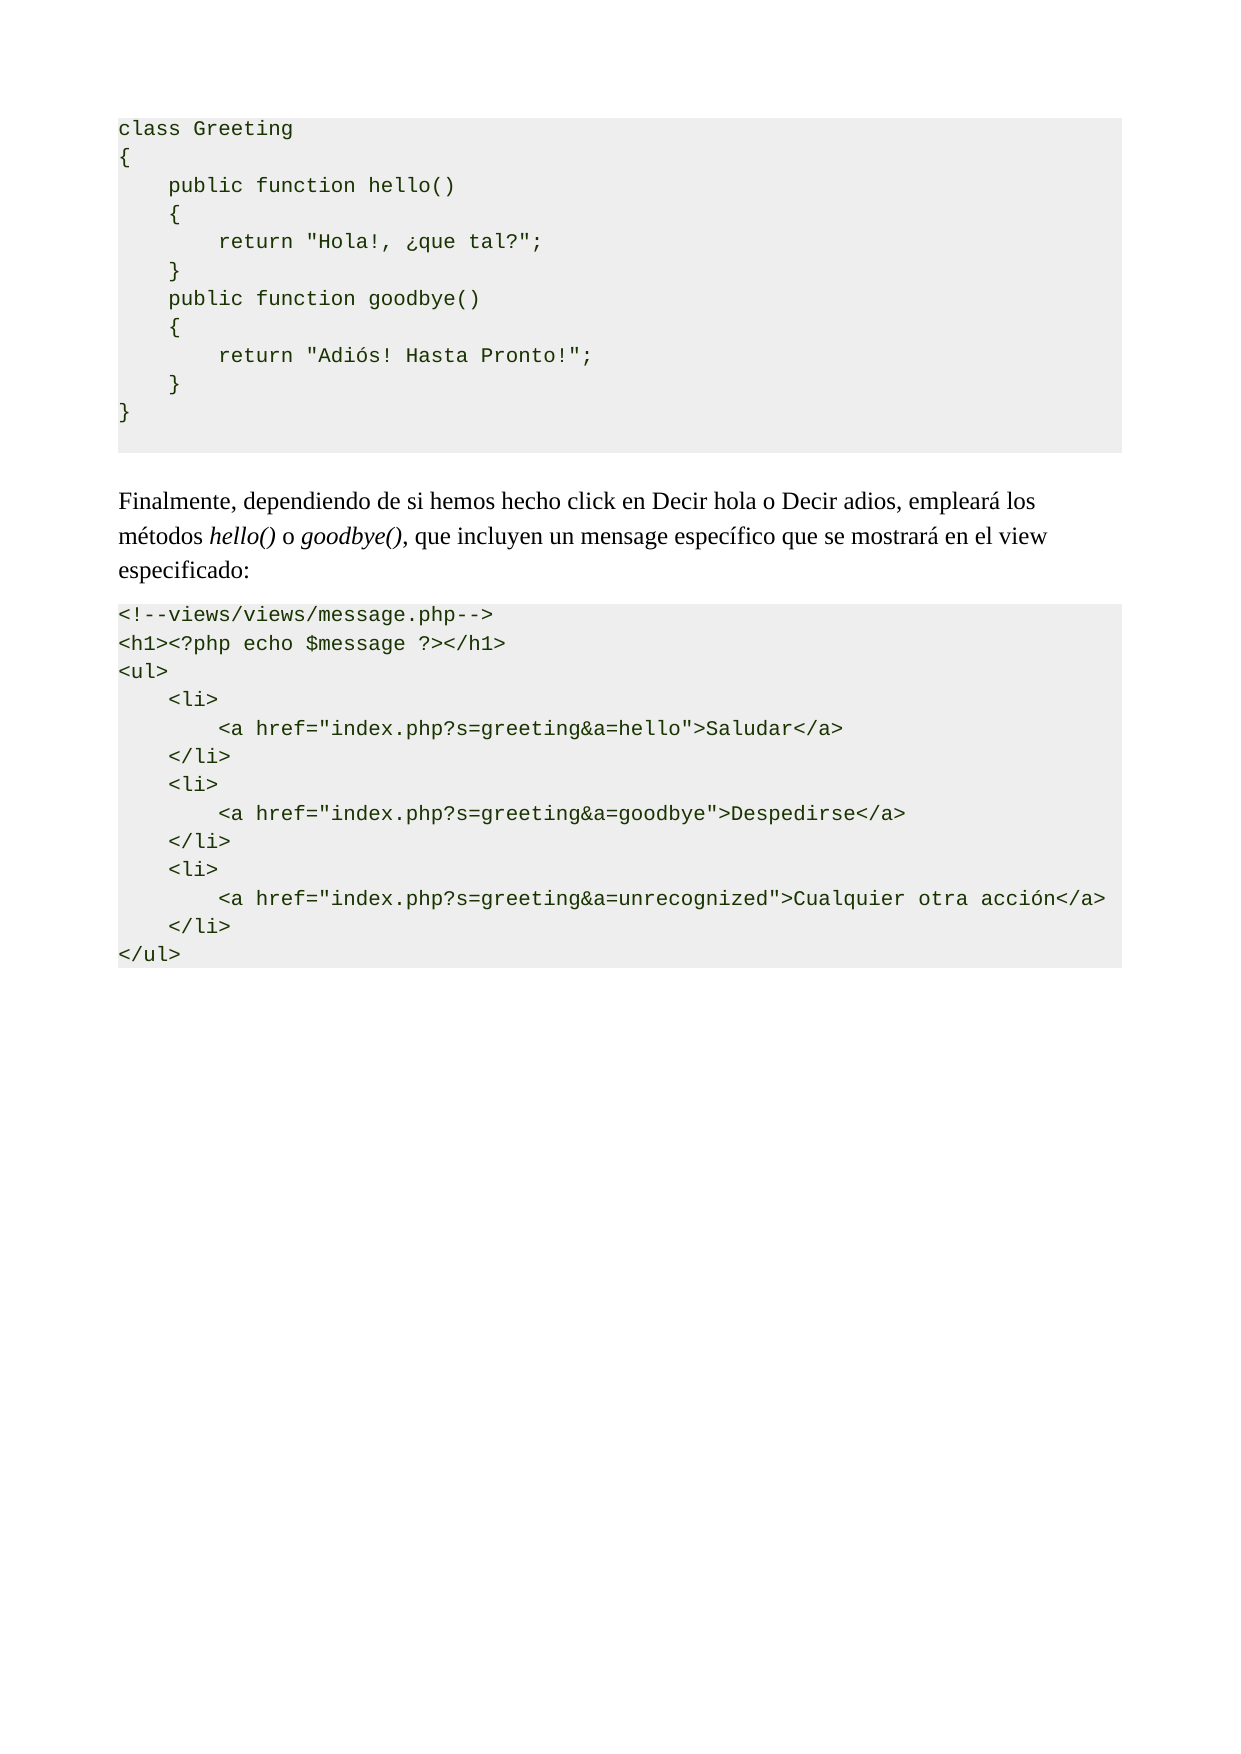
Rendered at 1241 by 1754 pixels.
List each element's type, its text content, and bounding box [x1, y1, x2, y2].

text <a href="index.php?s=greeting&a=hello">Saludar</a> [118, 718, 1122, 741]
text public function goodbye() [118, 288, 1122, 312]
text class Greeting [118, 118, 1122, 142]
text { [118, 203, 1122, 227]
text </ul> [118, 944, 1122, 968]
text <a href="index.php?s=greeting&a=goodbye">Despedirse</a> [118, 803, 1122, 826]
text <a href="index.php?s=greeting&a=unrecognized">Cualquier otra acción</a> [118, 888, 1122, 911]
text return "Adiós! Hasta Pronto!"; [118, 345, 1122, 368]
text } [118, 373, 1122, 397]
text </li> [118, 831, 1122, 855]
text } [118, 401, 1122, 425]
text public function hello() [118, 175, 1122, 198]
text </li> [118, 746, 1122, 770]
text Finalmente, dependiendo de si hemos hecho click en Decir hola o Decir adios, empleará los métodos hello() o goodbye(), que incluyen un mensage específico que se mostrará en el view especificado: [118, 486, 1122, 584]
text } [118, 260, 1122, 283]
text </li> [118, 916, 1122, 940]
text <h1><?php echo $message ?></h1> [118, 633, 1122, 656]
text <li> [118, 774, 1122, 798]
text <!--views/views/message.php--> [118, 604, 1122, 628]
text <li> [118, 689, 1122, 713]
text <li> [118, 859, 1122, 883]
text { [118, 146, 1122, 170]
text return "Hola!, ¿que tal?"; [118, 231, 1122, 255]
text <ul> [118, 661, 1122, 685]
text { [118, 316, 1122, 340]
